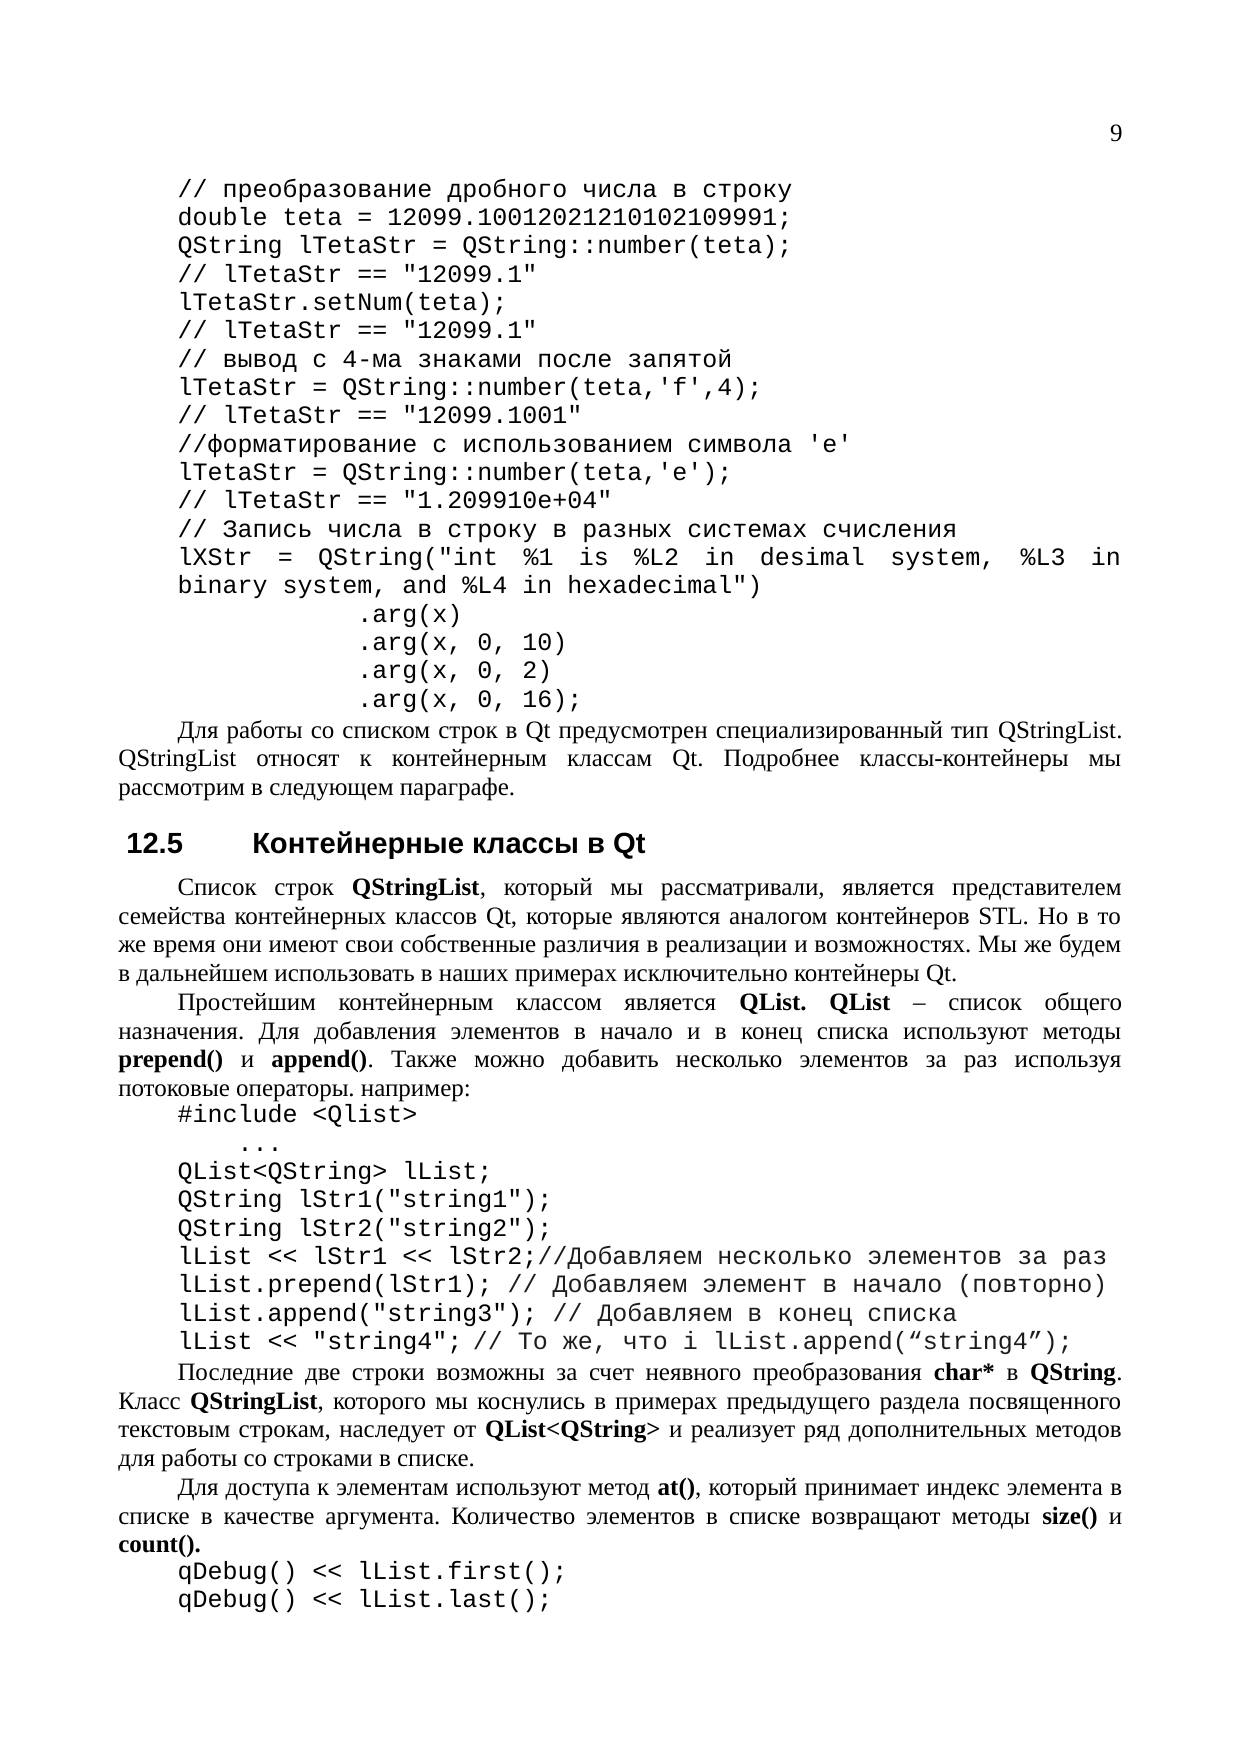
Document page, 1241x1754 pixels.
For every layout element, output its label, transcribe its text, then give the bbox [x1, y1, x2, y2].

text Последние две строки возможны за счет неявного преобразования char* в QString. Класс QStringList, которого мы коснулись в примерах предыдущего раздела посвященного текстовым строкам, наследует от QList<QString> и реализует ряд дополнительных методов для работы со строками в списке. [118, 1357, 1122, 1472]
text lXStr = QString("int %1 is %L2 in desimal system, %L3 in binary system, and %L4 in hexadecimal") [177, 545, 1122, 601]
text .arg(x) [177, 601, 1122, 630]
text // вывод с 4-ма знаками после запятой [177, 346, 1122, 375]
text Для работы со списком строк в Qt предусмотрен специализированный тип QStringList. QStringList относят к контейнерным классам Qt. Подробнее классы-контейнеры мы рассмотрим в следующем параграфе. [118, 715, 1122, 801]
text ... [177, 1130, 1122, 1159]
text QString lTetaStr = QString::number(teta); [177, 233, 1122, 261]
text qDebug() << lList.last(); [177, 1587, 1122, 1615]
text QString lStr2("string2"); [177, 1215, 1122, 1244]
text .arg(x, 0, 16); [177, 686, 1122, 715]
subtitle Контейнерные классы в Qt [118, 826, 1122, 859]
text lTetaStr = QString::number(teta,'f',4); [177, 375, 1122, 403]
text //форматирование с использованием символа 'e' [177, 431, 1122, 460]
text QList<QString> lList; [177, 1159, 1122, 1187]
text double teta = 12099.10012021210102109991; [177, 205, 1122, 233]
text lList << "string4"; // То же, что і lList.append(“string4”); [177, 1329, 1122, 1357]
text lTetaStr.setNum(teta); [177, 290, 1122, 318]
text // Запись числа в строку в разных системах счисления [177, 516, 1122, 545]
text Для доступа к элементам используют метод at(), который принимает индекс элемента в списке в качестве аргумента. Количество элементов в списке возвращают методы size() и count(). [118, 1472, 1122, 1558]
text QString lStr1("string1"); [177, 1187, 1122, 1215]
text // преобразование дробного числа в строку [177, 176, 1122, 205]
text lList.prepend(lStr1); // Добавляем элемент в начало (повторно) [177, 1272, 1122, 1300]
text lTetaStr = QString::number(teta,'e'); [177, 460, 1122, 488]
text Список строк QStringList, который мы рассматривали, является представителем семейства контейнерных классов Qt, которые являются аналогом контейнеров STL. Но в то же время они имеют свои собственные различия в реализации и возможностях. Мы же будем в дальнейшем использовать в наших примерах исключительно контейнеры Qt. [118, 872, 1122, 987]
text qDebug() << lList.first(); [177, 1558, 1122, 1587]
text Простейшим контейнерным классом является QList. QList – список общего назначения. Для добавления элементов в начало и в конец списка используют методы prepend() и append(). Также можно добавить несколько элементов за раз используя потоковые операторы. например: [118, 987, 1122, 1102]
text lList << lStr1 << lStr2;//Добавляем несколько элементов за раз [177, 1244, 1122, 1272]
text // lTetaStr == "12099.1001" [177, 403, 1122, 431]
text // lTetaStr == "12099.1" [177, 261, 1122, 290]
text .arg(x, 0, 2) [177, 658, 1122, 686]
text lList.append("string3"); // Добавляем в конец списка [177, 1300, 1122, 1329]
text // lTetaStr == "12099.1" [177, 318, 1122, 346]
text #include <Qlist> [177, 1102, 1122, 1130]
text // lTetaStr == "1.209910e+04" [177, 488, 1122, 516]
text .arg(x, 0, 10) [177, 630, 1122, 658]
